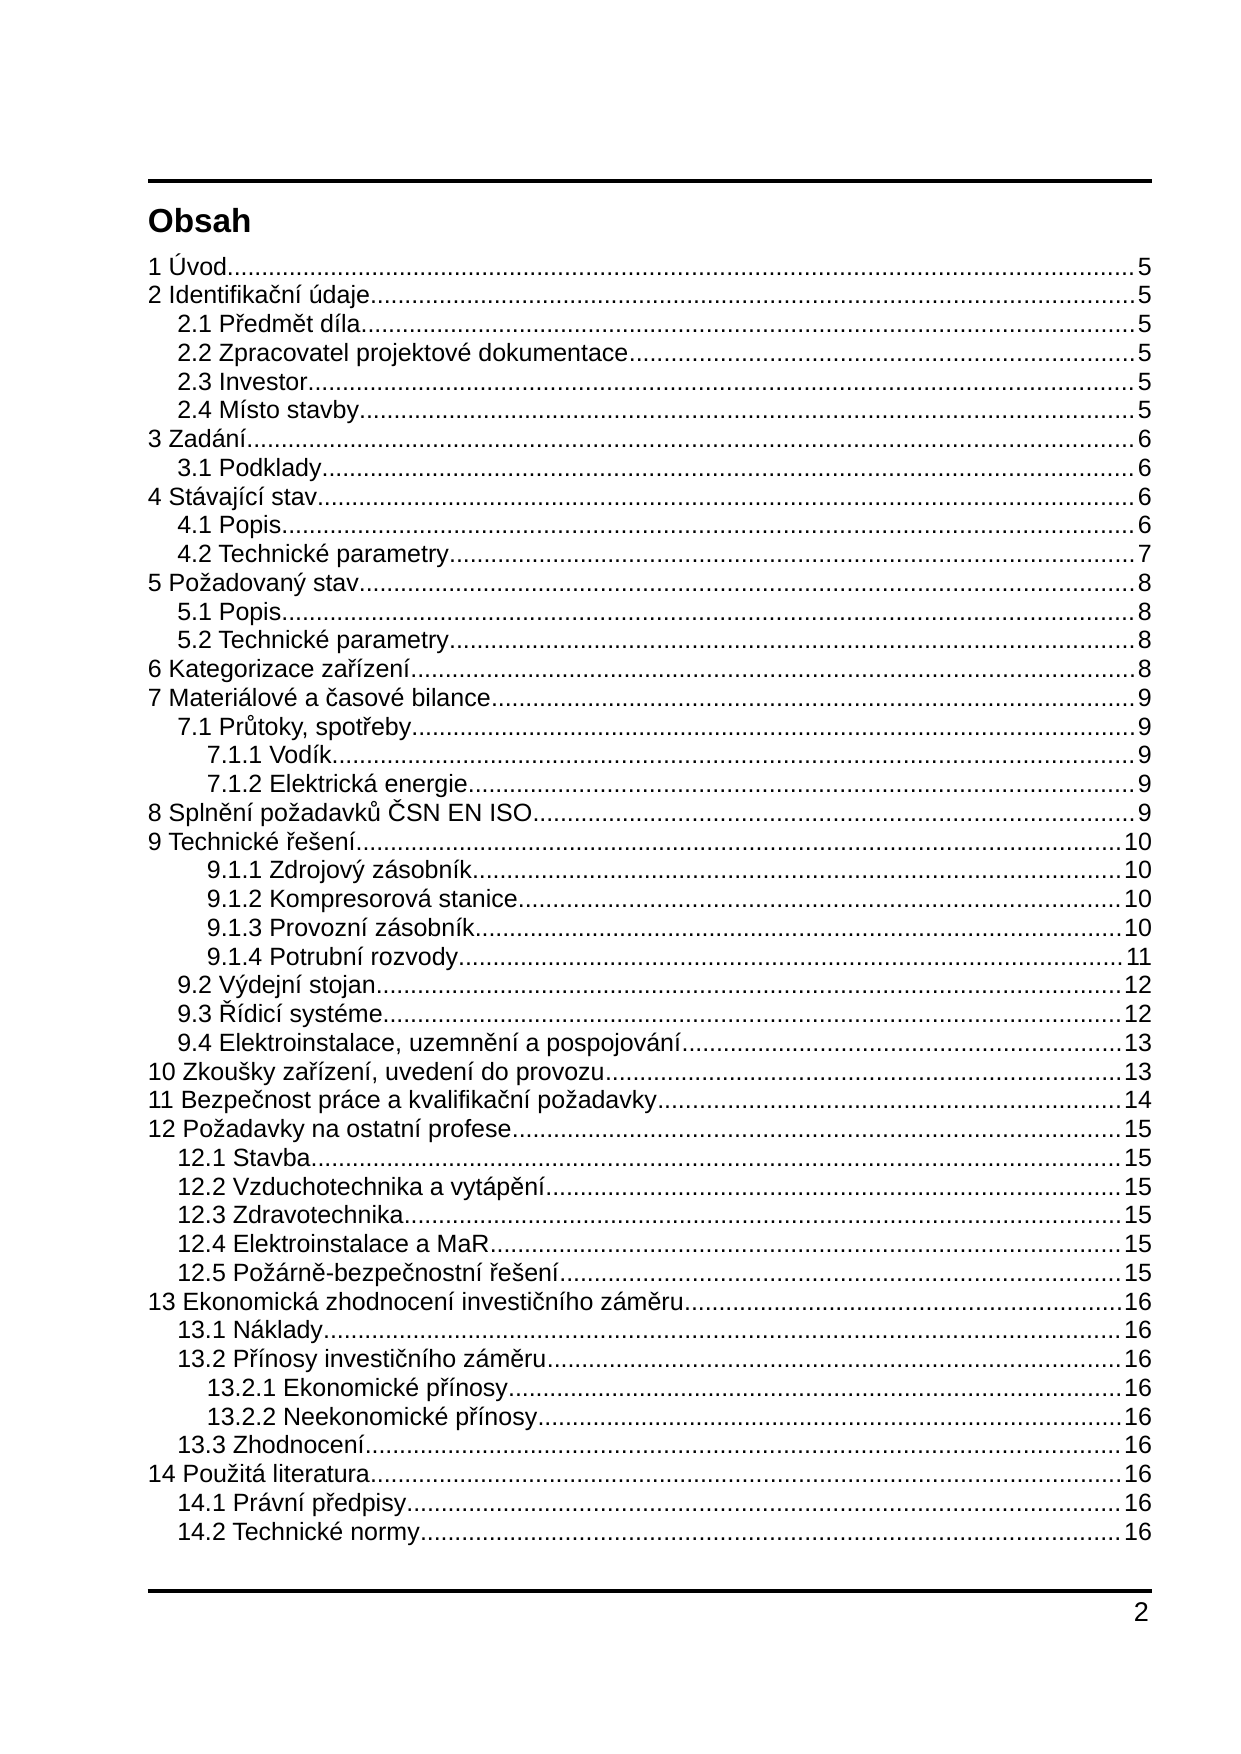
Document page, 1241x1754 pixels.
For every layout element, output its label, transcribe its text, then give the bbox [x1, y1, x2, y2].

text 9.3 Řídicí systéme 12 [177, 999, 1152, 1028]
text 5 Požadovaný stav 8 [148, 568, 1152, 597]
text 14.2 Technické normy 16 [177, 1517, 1152, 1545]
text 7.1.2 Elektrická energie 9 [207, 769, 1152, 798]
text 2.1 Předmět díla 5 [177, 309, 1152, 338]
text 12.4 Elektroinstalace a MaR 15 [177, 1229, 1152, 1258]
text 13.3 Zhodnocení 16 [177, 1430, 1152, 1459]
text 3 Zadání 6 [148, 424, 1152, 453]
text 5.2 Technické parametry 8 [177, 625, 1152, 654]
text 7 Materiálové a časové bilance 9 [148, 683, 1152, 712]
text 13.1 Náklady 16 [177, 1315, 1152, 1344]
subtitle Obsah [148, 201, 1152, 239]
text 14 Použitá literatura 16 [148, 1459, 1152, 1488]
text 7.1.1 Vodík 9 [207, 740, 1152, 769]
text 2.2 Zpracovatel projektové dokumentace 5 [177, 338, 1152, 367]
text 11 Bezpečnost práce a kvalifikační požadavky 14 [148, 1085, 1152, 1114]
text 7.1 Průtoky, spotřeby 9 [177, 712, 1152, 740]
text 2.3 Investor 5 [177, 367, 1152, 395]
text 4 Stávající stav 6 [148, 482, 1152, 510]
text 2.4 Místo stavby 5 [177, 395, 1152, 424]
text 9.1.2 Kompresorová stanice 10 [207, 884, 1152, 913]
text 6 Kategorizace zařízení 8 [148, 654, 1152, 683]
text 12.2 Vzduchotechnika a vytápění 15 [177, 1172, 1152, 1200]
text 13.2 Přínosy investičního záměru 16 [177, 1344, 1152, 1373]
text 4.1 Popis 6 [177, 510, 1152, 539]
text 9.1.3 Provozní zásobník 10 [207, 913, 1152, 942]
text 9.2 Výdejní stojan 12 [177, 970, 1152, 999]
text 12.1 Stavba 15 [177, 1143, 1152, 1172]
text 9.4 Elektroinstalace, uzemnění a pospojování 13 [177, 1028, 1152, 1057]
text 13 Ekonomická zhodnocení investičního záměru 16 [148, 1287, 1152, 1315]
text 1 Úvod 5 [148, 252, 1152, 280]
text 9.1.1 Zdrojový zásobník 10 [207, 855, 1152, 884]
text 9 Technické řešení 10 [148, 827, 1152, 855]
text 10 Zkoušky zařízení, uvedení do provozu 13 [148, 1057, 1152, 1085]
text 13.2.2 Neekonomické přínosy 16 [207, 1402, 1152, 1430]
text 12.3 Zdravotechnika 15 [177, 1200, 1152, 1229]
text 12 Požadavky na ostatní profese 15 [148, 1114, 1152, 1143]
text 2 Identifikační údaje 5 [148, 280, 1152, 309]
text 14.1 Právní předpisy 16 [177, 1488, 1152, 1517]
text 12.5 Požárně-bezpečnostní řešení 15 [177, 1258, 1152, 1287]
text 13.2.1 Ekonomické přínosy 16 [207, 1373, 1152, 1402]
text 8 Splnění požadavků ČSN EN ISO 9 [148, 798, 1152, 827]
text 5.1 Popis 8 [177, 597, 1152, 625]
text 3.1 Podklady 6 [177, 453, 1152, 482]
text 4.2 Technické parametry 7 [177, 539, 1152, 568]
text 9.1.4 Potrubní rozvody 11 [207, 942, 1152, 970]
